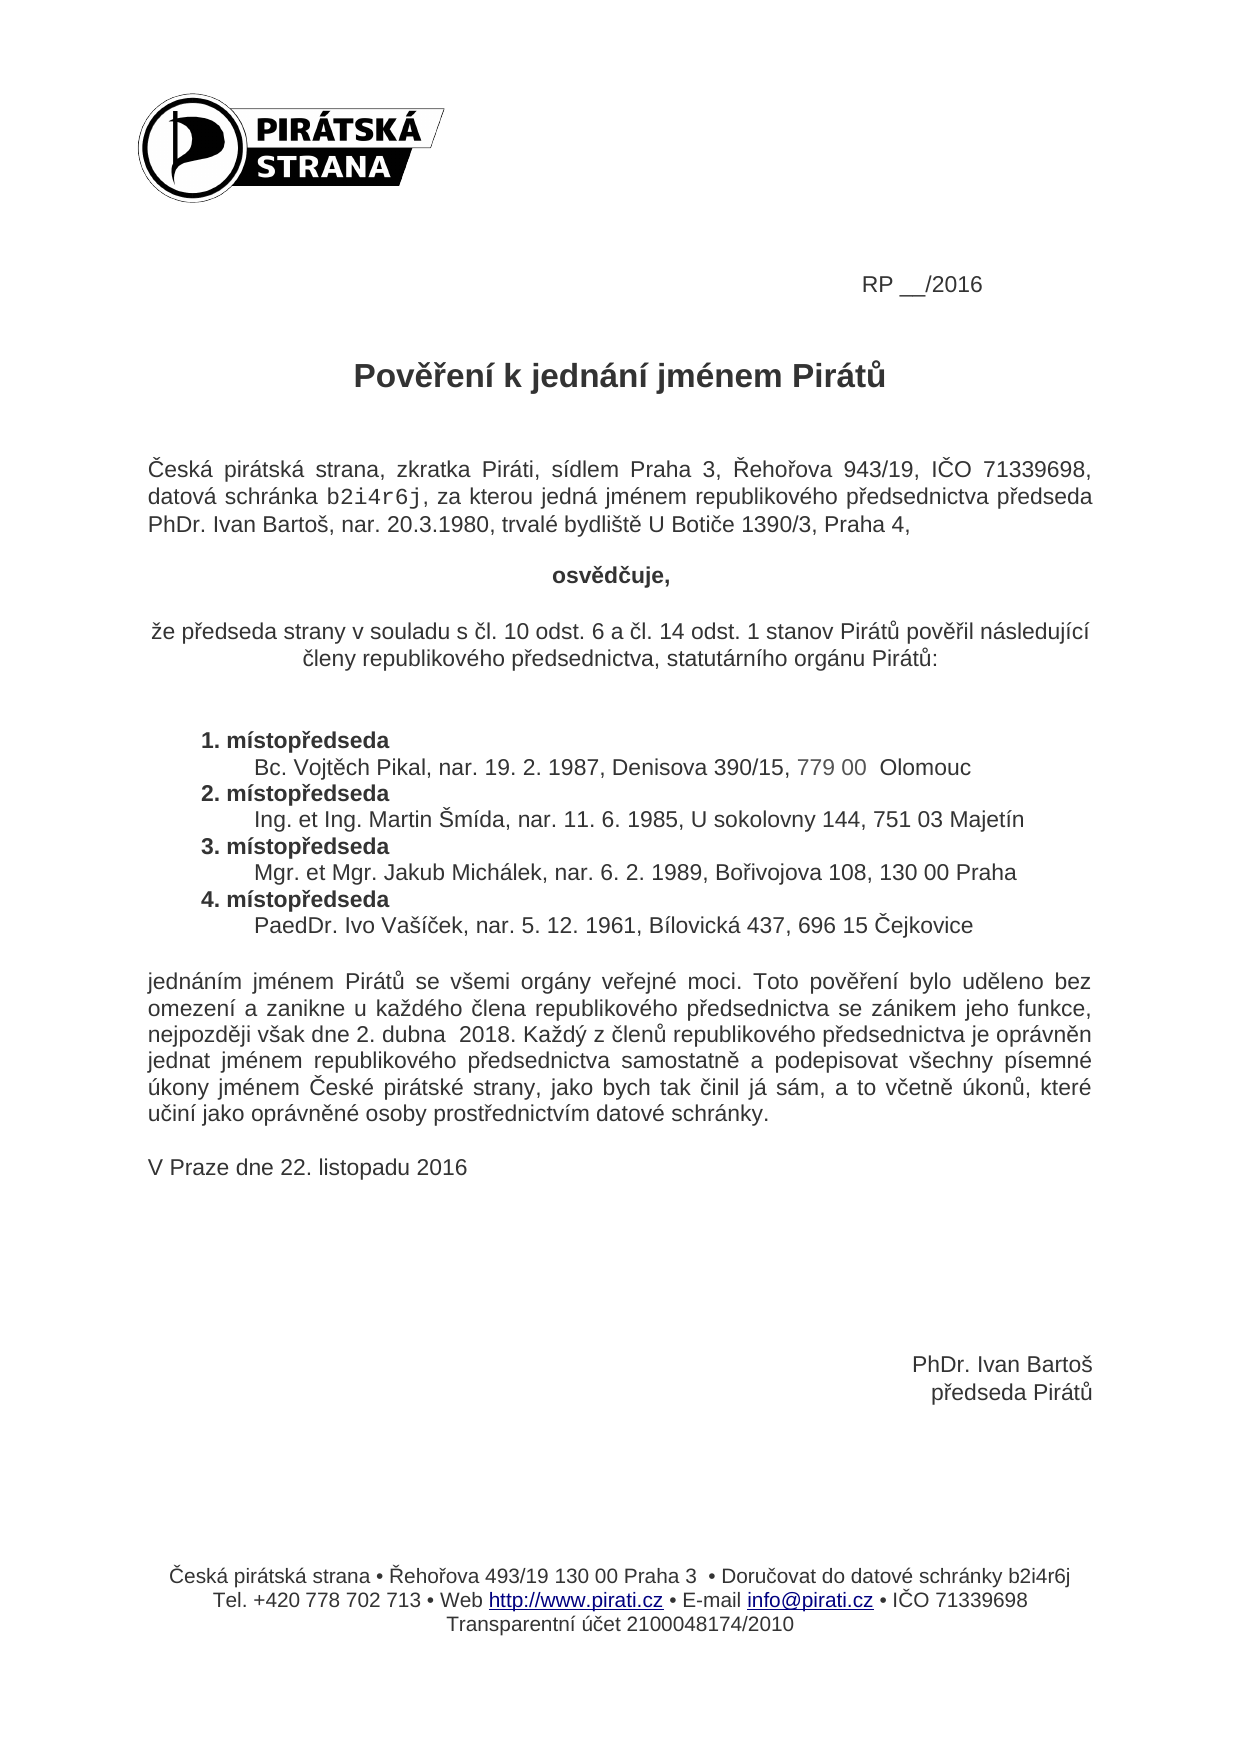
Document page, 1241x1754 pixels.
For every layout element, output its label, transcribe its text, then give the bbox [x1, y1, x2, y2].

text jednáním jménem Pirátů se všemi orgány veřejné moci. Toto pověření bylo uděleno bez omezení a zanikne u každého člena republikového předsednictva se zánikem jeho funkce, nejpozději však dne 2. dubna 2018. Každý z členů republikového předsednictva je oprávněn jednat jménem republikového předsednictva samostatně a podepisovat všechny písemné úkony jménem České pirátské strany, jako bych tak činil já sám, a to včetně úkonů, které učiní jako oprávněné osoby prostřednictvím datové schránky. [148, 968, 1093, 1126]
text Česká pirátská strana, zkratka Piráti, sídlem Praha 3, Řehořova 943/19, IČO 71339698, datová schránka b2i4r6j, za kterou jedná jménem republikového předsednictva předseda PhDr. Ivan Bartoš, nar. 20.3.1980, trvalé bydliště U Botiče 1390/3, Praha 4, [148, 456, 1093, 538]
text V Praze dne 22. listopadu 2016 [148, 1154, 1093, 1180]
text Mgr. et Mgr. Jakub Michálek, nar. 6. 2. 1989, Bořivojova 108, 130 00 Praha [201, 859, 1093, 886]
picture [123, 78, 459, 217]
text Pověření k jednání jménem Pirátů [148, 356, 1093, 394]
table_cell [862, 297, 1093, 326]
table_cell [862, 326, 1093, 356]
text 3. místopředseda [201, 833, 1093, 859]
table_header [620, 271, 862, 297]
table_cell [148, 326, 384, 356]
table_cell [148, 297, 384, 326]
text předseda Pirátů [148, 1379, 1093, 1405]
table_header [384, 271, 620, 297]
text 1. místopředseda [201, 727, 1093, 753]
table_cell [620, 297, 862, 326]
table_cell [384, 326, 620, 356]
text že předseda strany v souladu s čl. 10 odst. 6 a čl. 14 odst. 1 stanov Pirátů pověřil následující členy republikového předsednictva, statutárního orgánu Pirátů: [148, 618, 1093, 671]
table_header [148, 271, 384, 297]
text PhDr. Ivan Bartoš [148, 1351, 1093, 1377]
text osvědčuje, [552, 562, 1093, 589]
text PaedDr. Ivo Vašíček, nar. 5. 12. 1961, Bílovická 437, 696 15 Čejkovice [201, 912, 1093, 938]
table_header RP __/2016 [862, 271, 1093, 297]
text Bc. Vojtěch Pikal, nar. 19. 2. 1987, Denisova 390/15, 779 00 Olomouc [201, 753, 1093, 780]
text 4. místopředseda [201, 886, 1093, 912]
text Ing. et Ing. Martin Šmída, nar. 11. 6. 1985, U sokolovny 144, 751 03 Majetín [201, 806, 1093, 833]
text 2. místopředseda [201, 780, 1093, 806]
table_cell [620, 326, 862, 356]
table_cell [384, 297, 620, 326]
